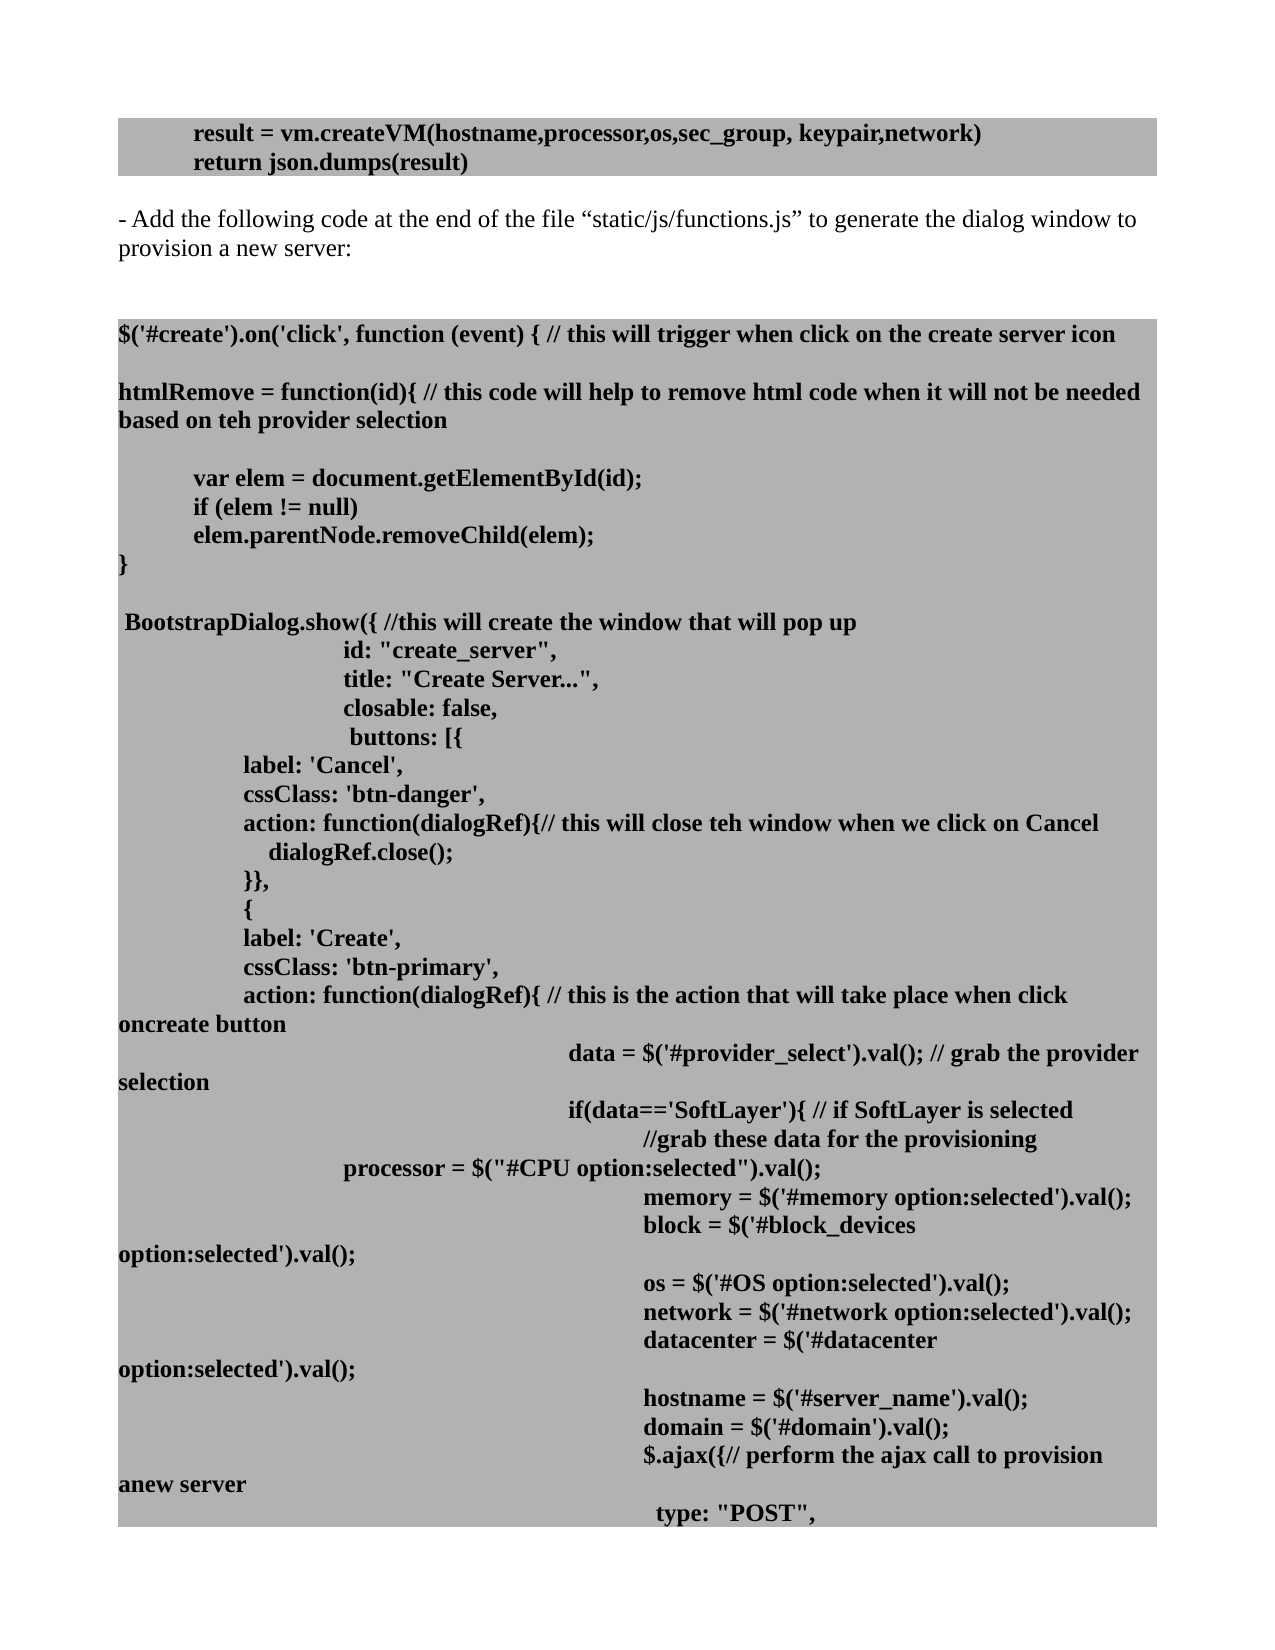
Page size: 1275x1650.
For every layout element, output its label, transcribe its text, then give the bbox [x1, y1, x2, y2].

text network = $('#network option:selected').val(); [118, 1297, 1157, 1326]
text if(data=='SoftLayer'){ // if SoftLayer is selected [118, 1096, 1157, 1124]
text cssClass: 'btn-danger', [118, 779, 1157, 808]
text action: function(dialogRef){ // this is the action that will take place when click oncreate button [118, 981, 1157, 1038]
text } [118, 549, 1157, 578]
text block = $('#block_devices option:selected').val(); [118, 1211, 1157, 1268]
text $('#create').on('click', function (event) { // this will trigger when click on the create server icon [118, 319, 1157, 348]
text data = $('#provider_select').val(); // grab the provider selection [118, 1038, 1157, 1096]
text dialogRef.close(); [118, 837, 1157, 866]
text domain = $('#domain').val(); [118, 1412, 1157, 1441]
text closable: false, [118, 693, 1157, 722]
text return json.dumps(result) [118, 147, 1157, 176]
text { [118, 894, 1157, 923]
text processor = $("#CPU option:selected").val(); [118, 1153, 1157, 1182]
text BootstrapDialog.show({ //this will create the window that will pop up [118, 607, 1157, 636]
text var elem = document.getElementById(id); [118, 463, 1157, 492]
text result = vm.createVM(hostname,processor,os,sec_group, keypair,network) [118, 118, 1157, 147]
text $.ajax({// perform the ajax call to provision anew server [118, 1441, 1157, 1498]
text }}, [118, 866, 1157, 894]
text action: function(dialogRef){// this will close teh window when we click on Cancel [118, 808, 1157, 837]
text buttons: [{ [118, 722, 1157, 751]
text datacenter = $('#datacenter option:selected').val(); [118, 1326, 1157, 1383]
text - Add the following code at the end of the file “static/js/functions.js” to generate the dialog window to provision a new server: [118, 204, 1157, 262]
text title: "Create Server...", [118, 664, 1157, 693]
text if (elem != null) [118, 492, 1157, 521]
text label: 'Cancel', [118, 751, 1157, 779]
text cssClass: 'btn-primary', [118, 952, 1157, 981]
text id: "create_server", [118, 636, 1157, 664]
text label: 'Create', [118, 923, 1157, 952]
text os = $('#OS option:selected').val(); [118, 1268, 1157, 1297]
text memory = $('#memory option:selected').val(); [118, 1182, 1157, 1211]
text //grab these data for the provisioning [118, 1124, 1157, 1153]
text htmlRemove = function(id){ // this code will help to remove html code when it will not be needed based on teh provider selection [118, 377, 1157, 434]
text elem.parentNode.removeChild(elem); [118, 521, 1157, 549]
text hostname = $('#server_name').val(); [118, 1383, 1157, 1412]
text type: "POST", [118, 1498, 1157, 1527]
